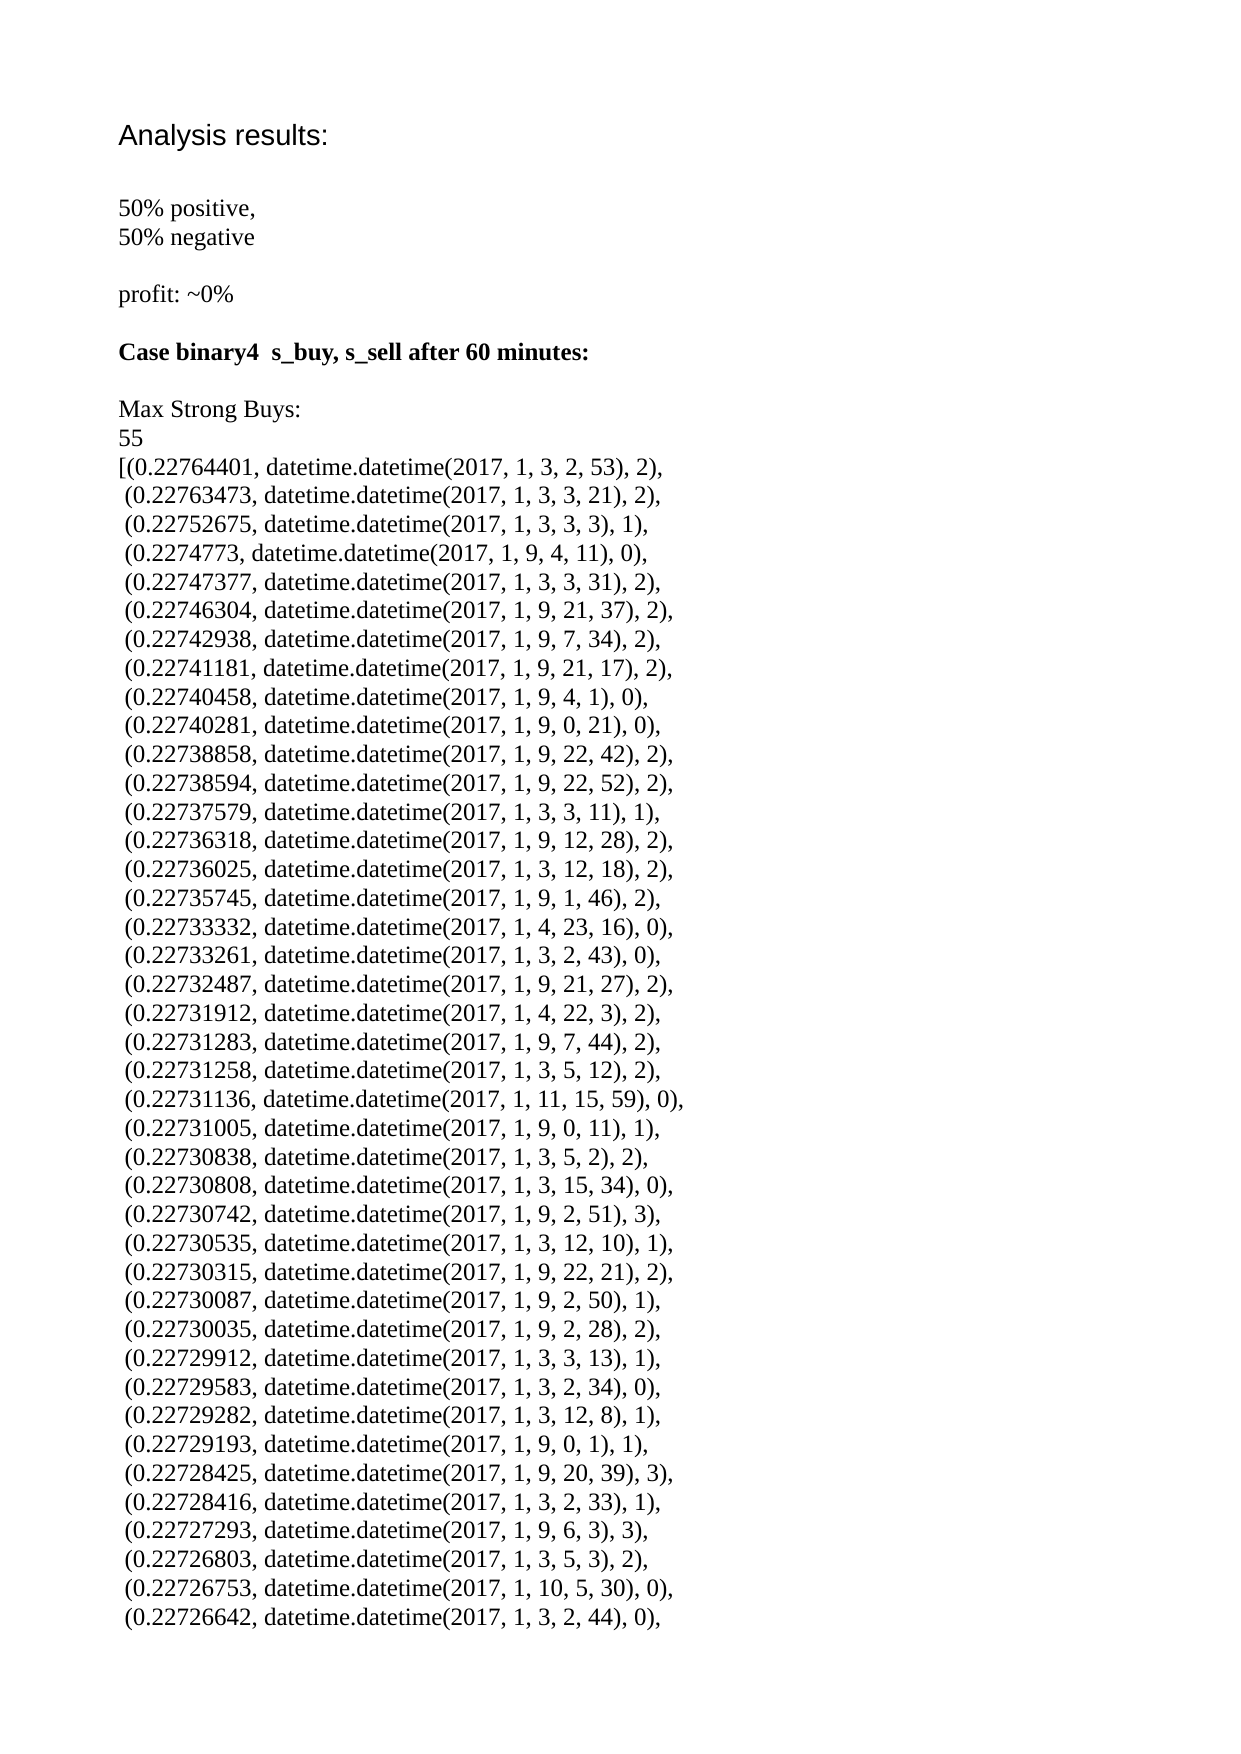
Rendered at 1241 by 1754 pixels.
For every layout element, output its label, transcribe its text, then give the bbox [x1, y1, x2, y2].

text (0.22731283, datetime.datetime(2017, 1, 9, 7, 44), 2), [118, 1027, 1122, 1055]
text 50% positive, [118, 193, 1122, 222]
text (0.22740458, datetime.datetime(2017, 1, 9, 4, 1), 0), [118, 682, 1122, 710]
text [(0.22764401, datetime.datetime(2017, 1, 3, 2, 53), 2), [118, 452, 1122, 480]
text Max Strong Buys: [118, 394, 1122, 423]
text (0.22733261, datetime.datetime(2017, 1, 3, 2, 43), 0), [118, 940, 1122, 969]
text (0.22726753, datetime.datetime(2017, 1, 10, 5, 30), 0), [118, 1573, 1122, 1602]
text (0.22746304, datetime.datetime(2017, 1, 9, 21, 37), 2), [118, 595, 1122, 624]
text (0.22736318, datetime.datetime(2017, 1, 9, 12, 28), 2), [118, 825, 1122, 854]
text (0.22763473, datetime.datetime(2017, 1, 3, 3, 21), 2), [118, 480, 1122, 509]
text (0.22737579, datetime.datetime(2017, 1, 3, 3, 11), 1), [118, 797, 1122, 825]
text (0.22741181, datetime.datetime(2017, 1, 9, 21, 17), 2), [118, 653, 1122, 682]
text (0.22727293, datetime.datetime(2017, 1, 9, 6, 3), 3), [118, 1515, 1122, 1544]
text (0.22732487, datetime.datetime(2017, 1, 9, 21, 27), 2), [118, 969, 1122, 998]
text 55 [118, 423, 1122, 452]
text profit: ~0% [118, 279, 1122, 308]
text (0.22747377, datetime.datetime(2017, 1, 3, 3, 31), 2), [118, 567, 1122, 595]
text (0.22728416, datetime.datetime(2017, 1, 3, 2, 33), 1), [118, 1487, 1122, 1515]
text (0.22752675, datetime.datetime(2017, 1, 3, 3, 3), 1), [118, 509, 1122, 538]
text (0.22728425, datetime.datetime(2017, 1, 9, 20, 39), 3), [118, 1458, 1122, 1487]
text (0.22726642, datetime.datetime(2017, 1, 3, 2, 44), 0), [118, 1602, 1122, 1630]
text (0.22738858, datetime.datetime(2017, 1, 9, 22, 42), 2), [118, 739, 1122, 768]
text 50% negative [118, 222, 1122, 250]
text (0.22729912, datetime.datetime(2017, 1, 3, 3, 13), 1), [118, 1343, 1122, 1372]
text (0.22731005, datetime.datetime(2017, 1, 9, 0, 11), 1), [118, 1113, 1122, 1142]
text (0.22729193, datetime.datetime(2017, 1, 9, 0, 1), 1), [118, 1429, 1122, 1458]
subtitle Analysis results: [118, 118, 1122, 152]
text (0.22736025, datetime.datetime(2017, 1, 3, 12, 18), 2), [118, 854, 1122, 883]
text (0.22730087, datetime.datetime(2017, 1, 9, 2, 50), 1), [118, 1285, 1122, 1314]
text (0.22731912, datetime.datetime(2017, 1, 4, 22, 3), 2), [118, 998, 1122, 1027]
text (0.22729583, datetime.datetime(2017, 1, 3, 2, 34), 0), [118, 1372, 1122, 1400]
text (0.22740281, datetime.datetime(2017, 1, 9, 0, 21), 0), [118, 710, 1122, 739]
text (0.22730838, datetime.datetime(2017, 1, 3, 5, 2), 2), [118, 1142, 1122, 1170]
text (0.22742938, datetime.datetime(2017, 1, 9, 7, 34), 2), [118, 624, 1122, 653]
text (0.22726803, datetime.datetime(2017, 1, 3, 5, 3), 2), [118, 1544, 1122, 1573]
text (0.22735745, datetime.datetime(2017, 1, 9, 1, 46), 2), [118, 883, 1122, 912]
text (0.22730742, datetime.datetime(2017, 1, 9, 2, 51), 3), [118, 1199, 1122, 1228]
text (0.22730535, datetime.datetime(2017, 1, 3, 12, 10), 1), [118, 1228, 1122, 1257]
text Case binary4 s_buy, s_sell after 60 minutes: [118, 337, 1122, 365]
text (0.22733332, datetime.datetime(2017, 1, 4, 23, 16), 0), [118, 912, 1122, 940]
text (0.22729282, datetime.datetime(2017, 1, 3, 12, 8), 1), [118, 1400, 1122, 1429]
text (0.22731136, datetime.datetime(2017, 1, 11, 15, 59), 0), [118, 1084, 1122, 1113]
text (0.22730035, datetime.datetime(2017, 1, 9, 2, 28), 2), [118, 1314, 1122, 1343]
text (0.2274773, datetime.datetime(2017, 1, 9, 4, 11), 0), [118, 538, 1122, 567]
text (0.22738594, datetime.datetime(2017, 1, 9, 22, 52), 2), [118, 768, 1122, 797]
text (0.22731258, datetime.datetime(2017, 1, 3, 5, 12), 2), [118, 1055, 1122, 1084]
text (0.22730315, datetime.datetime(2017, 1, 9, 22, 21), 2), [118, 1257, 1122, 1285]
text (0.22730808, datetime.datetime(2017, 1, 3, 15, 34), 0), [118, 1170, 1122, 1199]
